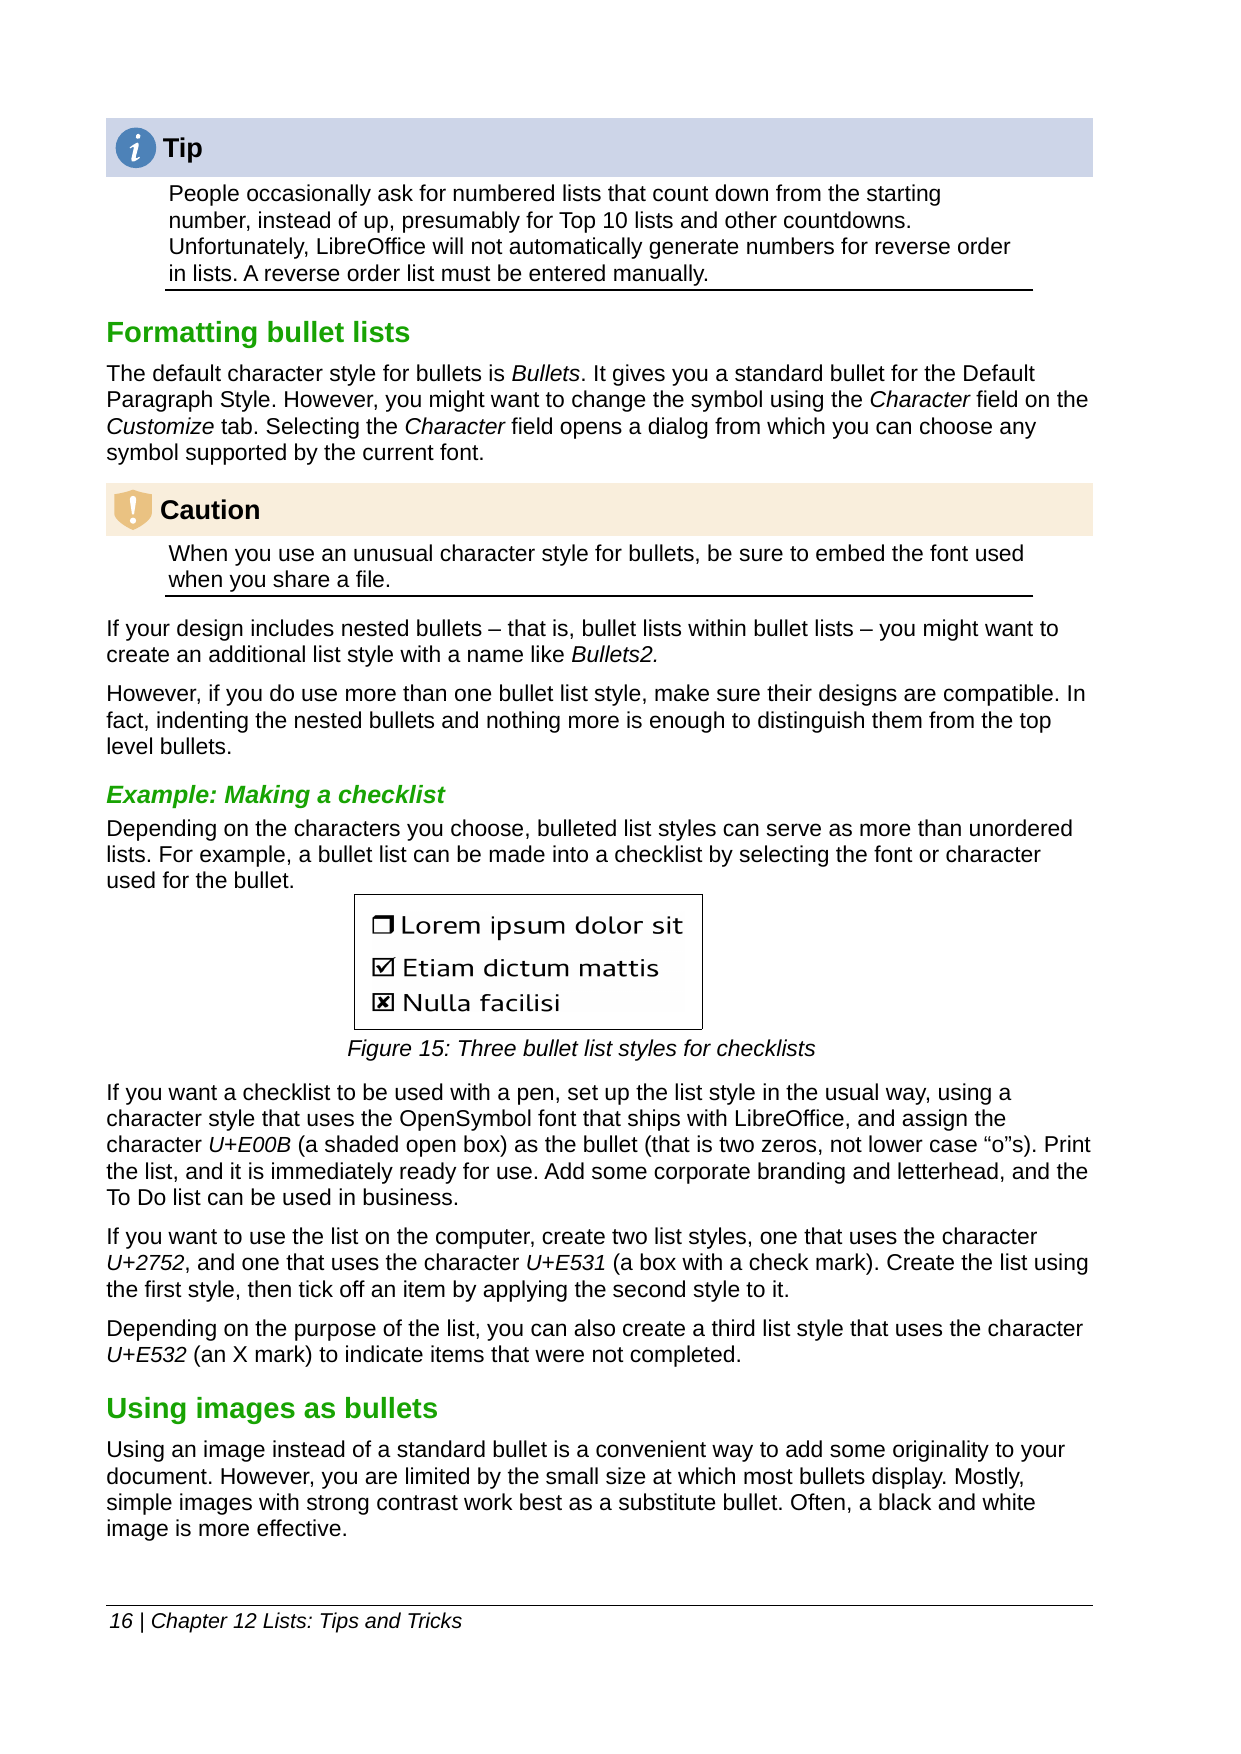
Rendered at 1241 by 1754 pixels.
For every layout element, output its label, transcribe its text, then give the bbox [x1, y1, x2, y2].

subtitle Caution [106, 483, 1093, 536]
text If you want to use the list on the computer, create two list styles, one that uses the character U+2752, and one that uses the character U+E531 (a box with a check mark). Create the list using the first style, then tick off an item by applying the second style to it. [106, 1223, 1093, 1302]
text If you want a checklist to be used with a pen, set up the list style in the usual way, using a character style that uses the OpenSymbol font that ships with LibreOffice, and assign the character U+E00B (a shaded open box) as the bullet (that is two zeros, not lower case “o”s). Print the list, and it is immediately ready for use. Add some corporate branding and letterhead, and the To Do list can be used in business. [106, 1079, 1093, 1211]
text People occasionally ask for numbered lists that count down from the starting number, instead of up, presumably for Top 10 lists and other countdowns. Unfortunately, LibreOffice will not automatically generate numbers for reverse order in lists. A reverse order list must be entered manually. [165, 177, 1033, 289]
subtitle Formatting bullet lists [106, 314, 1093, 348]
subtitle Example: Making a checklist [106, 780, 1093, 809]
picture [372, 911, 685, 1012]
text The default character style for bullets is Bullets. It gives you a standard bullet for the Default Paragraph Style. However, you might want to change the symbol using the Character field on the Customize tab. Selecting the Character field opens a dialog from which you can choose any symbol supported by the current font. [106, 360, 1093, 465]
text Figure 15: Three bullet list styles for checklists [347, 894, 852, 1062]
subtitle Using images as bullets [106, 1391, 1093, 1424]
subtitle Tip [106, 118, 1093, 177]
text Depending on the purpose of the list, you can also create a third list style that uses the character U+E532 (an X mark) to indicate items that were not completed. [106, 1314, 1093, 1367]
text When you use an unusual character style for bullets, be sure to embed the font used when you share a file. [165, 536, 1033, 595]
text Using an image instead of a standard bullet is a convenient way to add some originality to your document. However, you are limited by the small size at which most bullets display. Mostly, simple images with strong contrast work best as a substitute bullet. Often, a black and white image is more effective. [106, 1436, 1093, 1542]
text However, if you do use more than one bullet list style, make sure their designs are compatible. In fact, indenting the nested bullets and nothing more is enough to distinguish them from the top level bullets. [106, 680, 1093, 759]
text Depending on the characters you choose, bulleted list styles can serve as more than unordered lists. For example, a bullet list can be made into a checklist by selecting the font or character used for the bullet. [106, 814, 1093, 894]
text If your design includes nested bullets – that is, bullet lists within bullet lists – you might want to create an additional list style with a name like Bullets2. [106, 615, 1093, 668]
